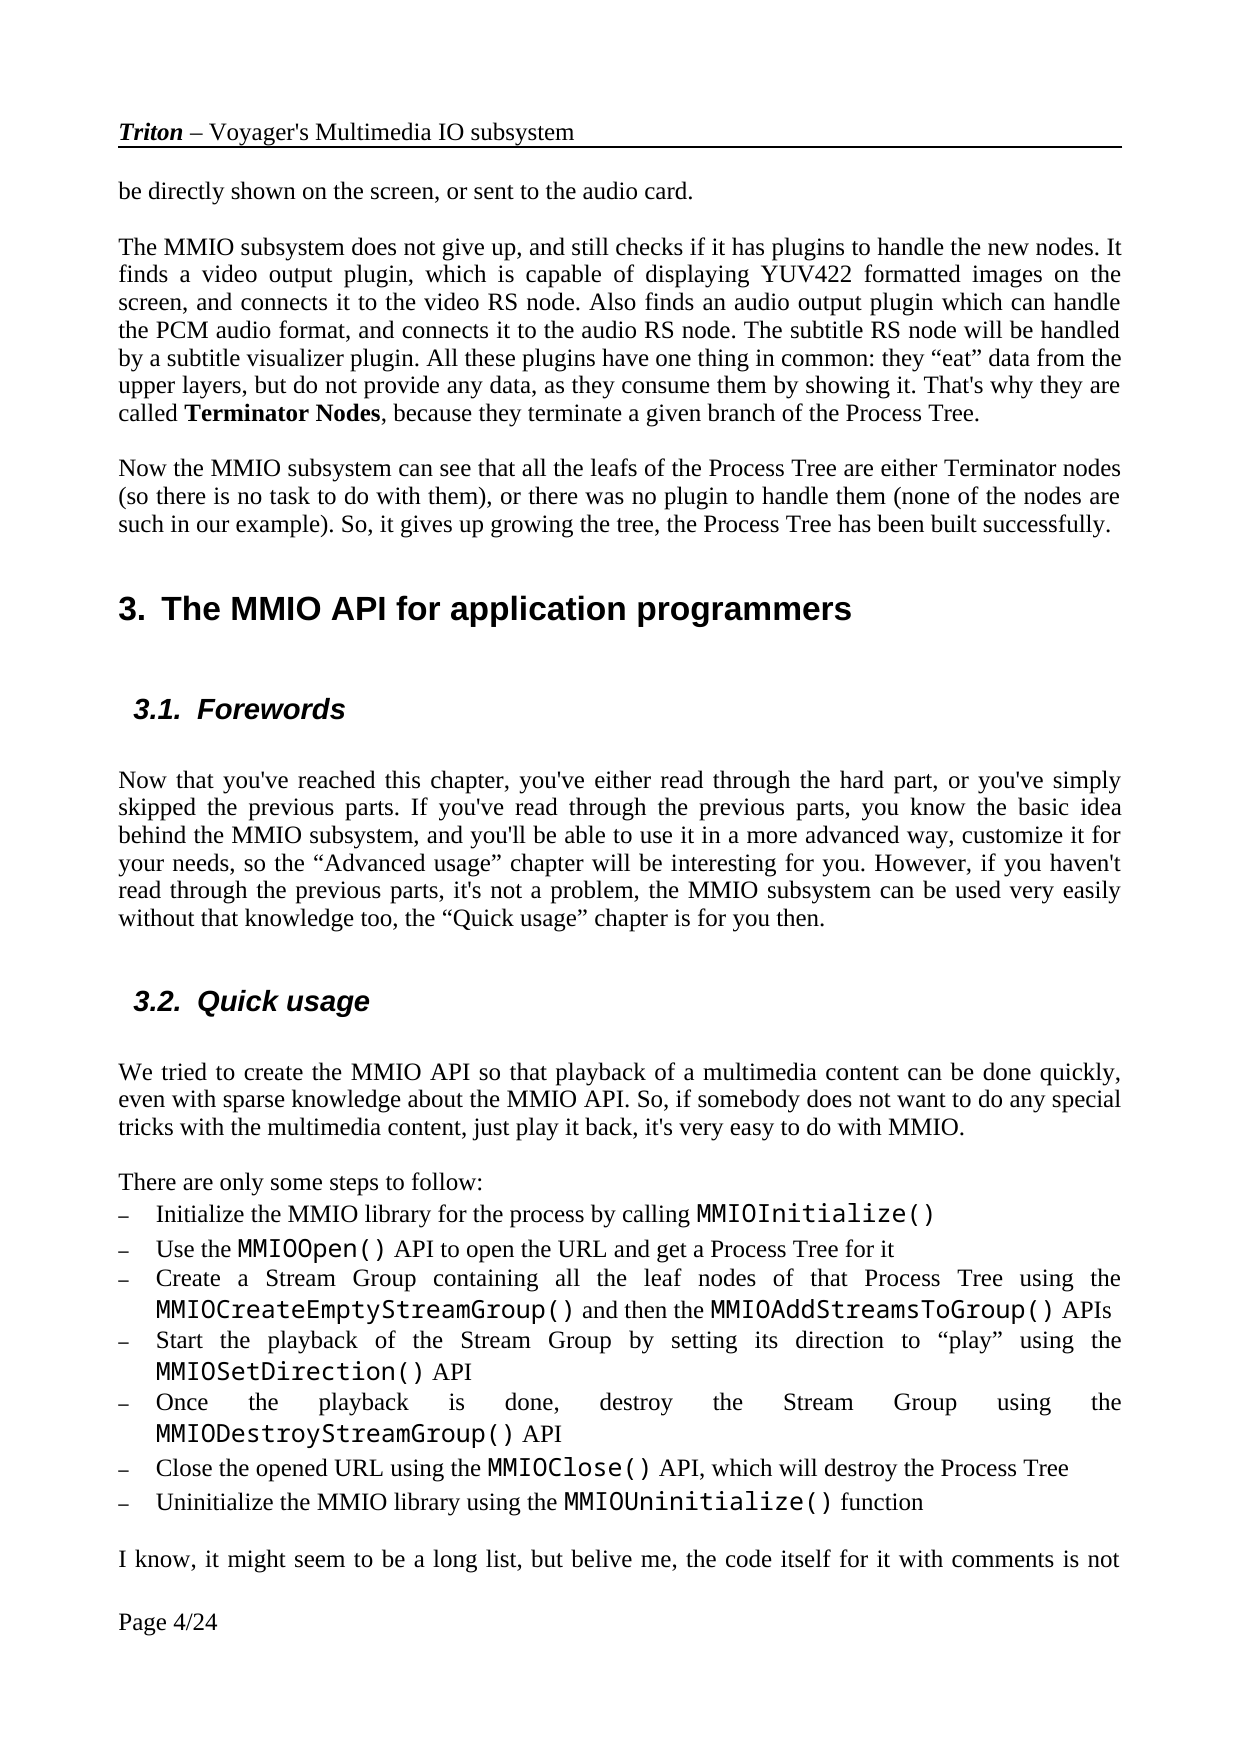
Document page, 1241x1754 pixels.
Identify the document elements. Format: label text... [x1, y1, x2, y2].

list Close the opened URL using the MMIOClose() API, which will destroy the Process Tree [118, 1449, 1122, 1484]
text be directly shown on the screen, or sent to the audio card. [118, 177, 1122, 205]
subtitle Quick usage [133, 985, 1122, 1017]
list Initialize the MMIO library for the process by calling MMIOInitialize() [118, 1196, 1122, 1230]
list Create a Stream Group containing all the leaf nodes of that Process Tree using the MMIOCreateEmptyStreamGroup() and then the MMIOAddStreamsToGroup() APIs [118, 1264, 1122, 1326]
text Now that you've reached this chapter, you've either read through the hard part, or you've simply skipped the previous parts. If you've read through the previous parts, you know the basic idea behind the MMIO subsystem, and you'll be able to use it in a more advanced way, customize it for your needs, so the “Advanced usage” chapter will be interesting for you. However, if you haven't read through the previous parts, it's not a problem, the MMIO subsystem can be used very easily without that knowledge too, the “Quick usage” chapter is for you then. [118, 766, 1122, 932]
text We tried to create the MMIO API so that playback of a multimedia content can be done quickly, even with sparse knowledge about the MMIO API. So, if somebody does not want to do any special tricks with the multimedia content, just play it back, it's very easy to do with MMIO. [118, 1058, 1122, 1141]
list Once the playback is done, destroy the Stream Group using the MMIODestroyStreamGroup() API [118, 1388, 1122, 1449]
text There are only some steps to follow: [118, 1168, 1122, 1196]
text The MMIO subsystem does not give up, and still checks if it has plugins to handle the new nodes. It finds a video output plugin, which is capable of displaying YUV422 formatted images on the screen, and connects it to the video RS node. Also finds an audio output plugin which can handle the PCM audio format, and connects it to the audio RS node. The subtitle RS node will be handled by a subtitle visualizer plugin. All these plugins have one thing in common: they “eat” data from the upper layers, but do not provide any data, as they consume them by showing it. That's why they are called Terminator Nodes, because they terminate a given branch of the Process Tree. [118, 233, 1122, 427]
text Now the MMIO subsystem can see that all the leafs of the Process Tree are either Terminator nodes (so there is no task to do with them), or there was no plugin to handle them (none of the nodes are such in our example). So, it gives up growing the tree, the Process Tree has been built successfully. [118, 454, 1122, 538]
list Start the playback of the Stream Group by setting its direction to “play” using the MMIOSetDirection() API [118, 1326, 1122, 1388]
list Use the MMIOOpen() API to open the URL and get a Process Tree for it [118, 1230, 1122, 1264]
subtitle Forewords [133, 693, 1122, 726]
text I know, it might seem to be a long list, but belive me, the code itself for it with comments is not [118, 1545, 1122, 1573]
subtitle The MMIO API for application programmers [118, 590, 1122, 628]
list Uninitialize the MMIO library using the MMIOUninitialize() function [118, 1484, 1122, 1518]
